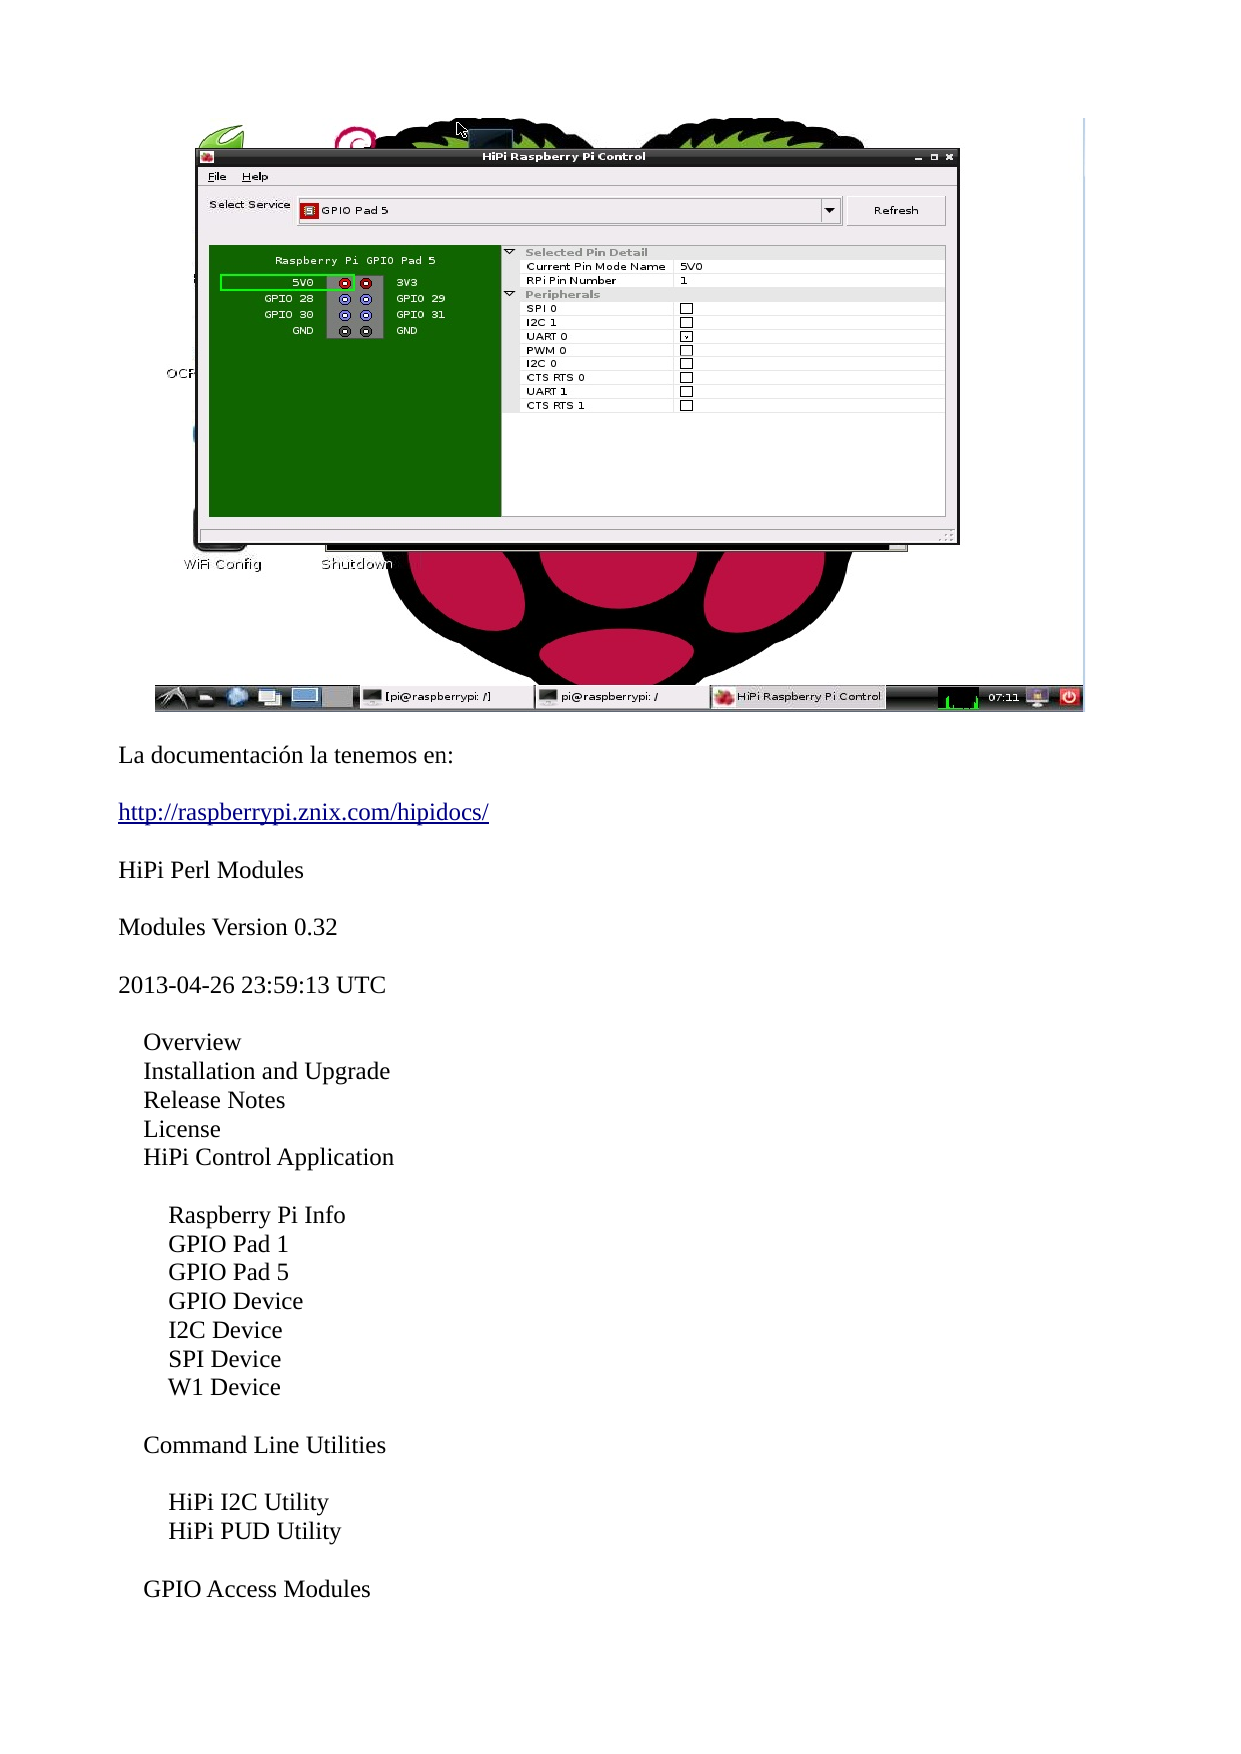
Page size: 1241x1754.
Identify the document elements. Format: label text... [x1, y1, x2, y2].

text GPIO Pad 1 [118, 1229, 1122, 1257]
text La documentación la tenemos en: [118, 740, 1122, 769]
text HiPi PUD Utility [118, 1516, 1122, 1545]
text http://raspberrypi.znix.com/hipidocs/ [118, 797, 1122, 826]
text W1 Device [118, 1372, 1122, 1401]
text HiPi Control Application [118, 1142, 1122, 1171]
text SPI Device [118, 1344, 1122, 1372]
text Release Notes [118, 1085, 1122, 1114]
text Overview [118, 1027, 1122, 1056]
text HiPi I2C Utility [118, 1487, 1122, 1516]
text Raspberry Pi Info [118, 1200, 1122, 1229]
text Installation and Upgrade [118, 1056, 1122, 1085]
text GPIO Access Modules [118, 1574, 1122, 1602]
picture [155, 118, 1086, 712]
text License [118, 1114, 1122, 1142]
text 2013-04-26 23:59:13 UTC [118, 970, 1122, 999]
text Command Line Utilities [118, 1430, 1122, 1459]
text I2C Device [118, 1315, 1122, 1344]
text Modules Version 0.32 [118, 912, 1122, 941]
text GPIO Device [118, 1286, 1122, 1315]
text HiPi Perl Modules [118, 855, 1122, 884]
text GPIO Pad 5 [118, 1257, 1122, 1286]
